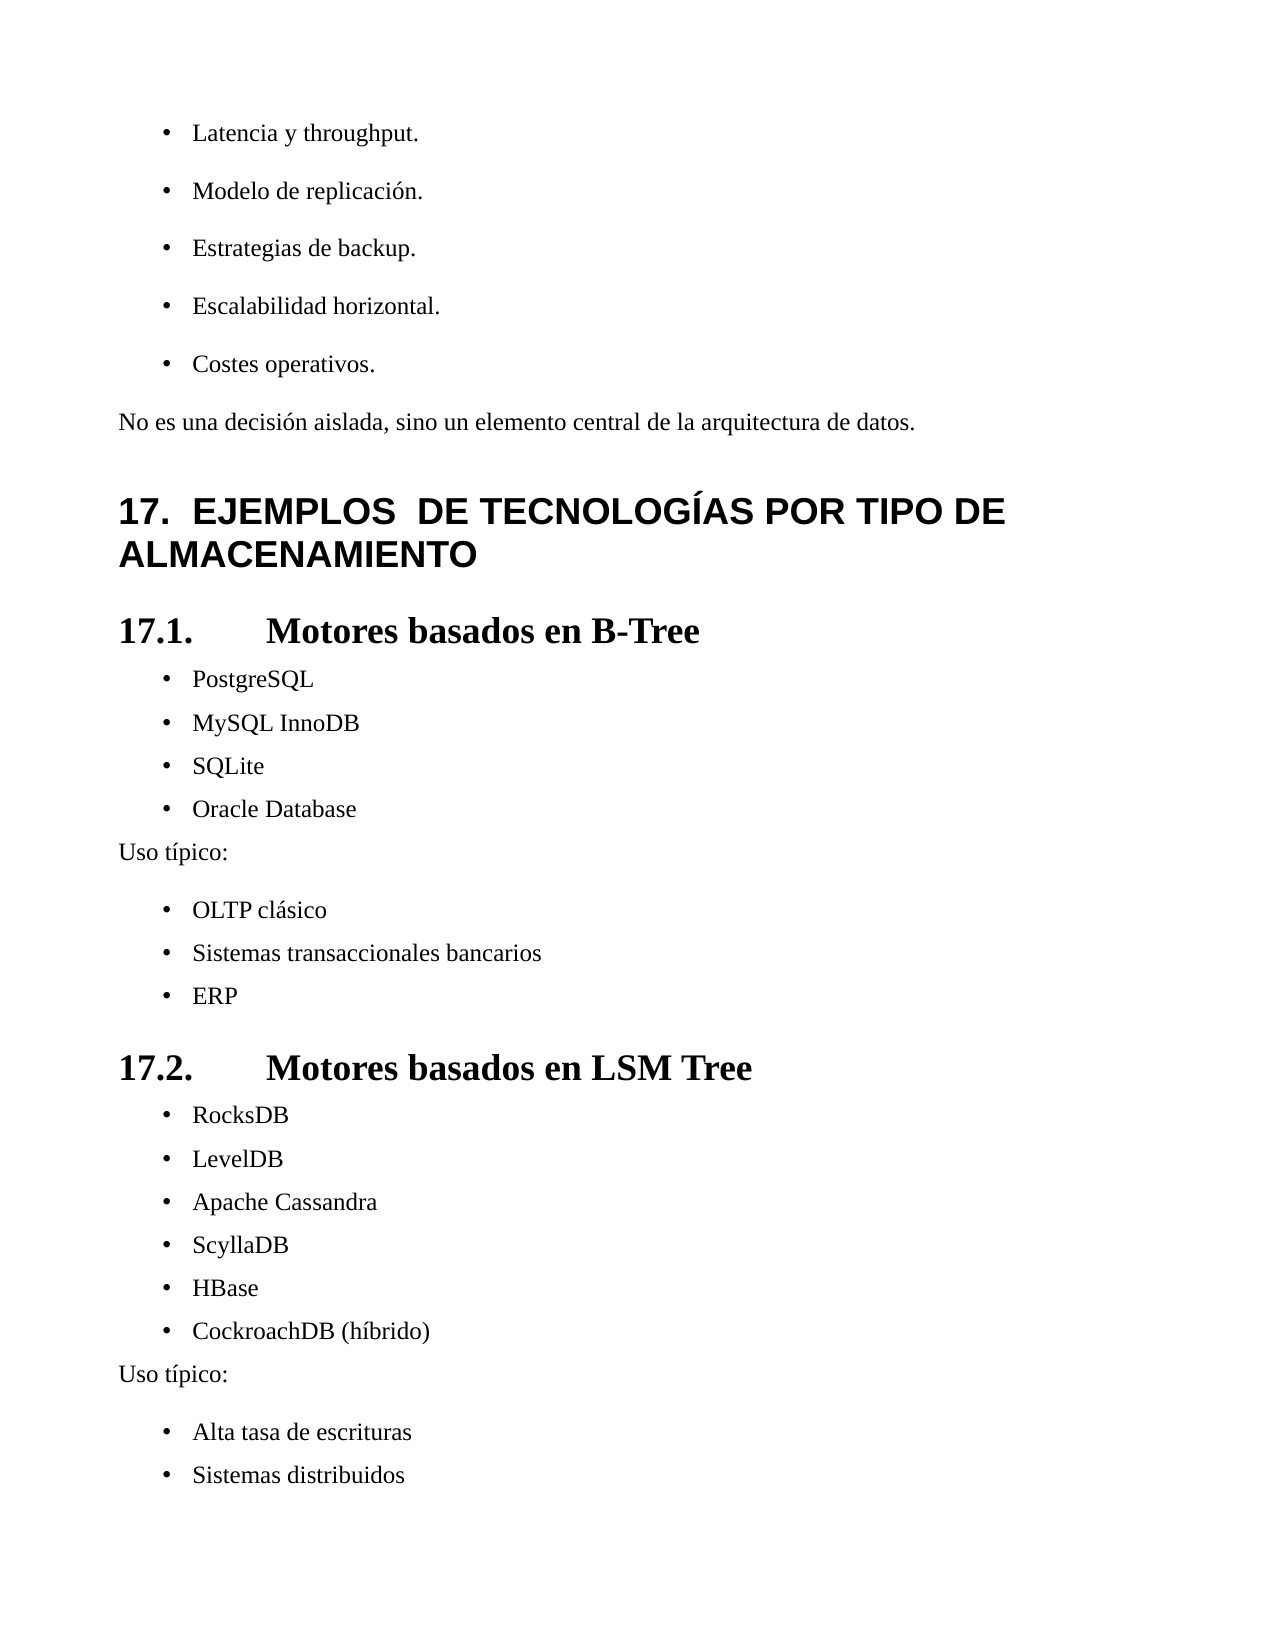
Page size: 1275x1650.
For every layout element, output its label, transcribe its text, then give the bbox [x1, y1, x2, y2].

list Estrategias de backup. [162, 233, 1157, 262]
list HBase [162, 1273, 1157, 1302]
text No es una decisión aislada, sino un elemento central de la arquitectura de datos. [118, 407, 1157, 435]
list Escalabilidad horizontal. [162, 291, 1157, 320]
subtitle Motores basados en LSM Tree [118, 1045, 1157, 1088]
list Sistemas transaccionales bancarios [162, 938, 1157, 967]
list Modelo de replicación. [162, 176, 1157, 204]
list Oracle Database [162, 794, 1157, 823]
list Alta tasa de escrituras [162, 1417, 1157, 1446]
list ERP [162, 981, 1157, 1010]
list MySQL InnoDB [162, 708, 1157, 736]
list Sistemas distribuidos [162, 1460, 1157, 1489]
list LevelDB [162, 1144, 1157, 1172]
list SQLite [162, 751, 1157, 779]
list RocksDB [162, 1101, 1157, 1129]
text Uso típico: [118, 1359, 1157, 1388]
subtitle EJEMPLOS DE TECNOLOGÍAS POR TIPO DE ALMACENAMIENTO [118, 489, 1157, 576]
subtitle Motores basados en B-Tree [118, 609, 1157, 652]
text Uso típico: [118, 837, 1157, 866]
list Latencia y throughput. [162, 118, 1157, 147]
list CockroachDB (híbrido) [162, 1316, 1157, 1345]
list ScyllaDB [162, 1230, 1157, 1259]
list Apache Cassandra [162, 1187, 1157, 1216]
list Costes operativos. [162, 349, 1157, 378]
list OLTP clásico [162, 895, 1157, 923]
list PostgreSQL [162, 664, 1157, 693]
